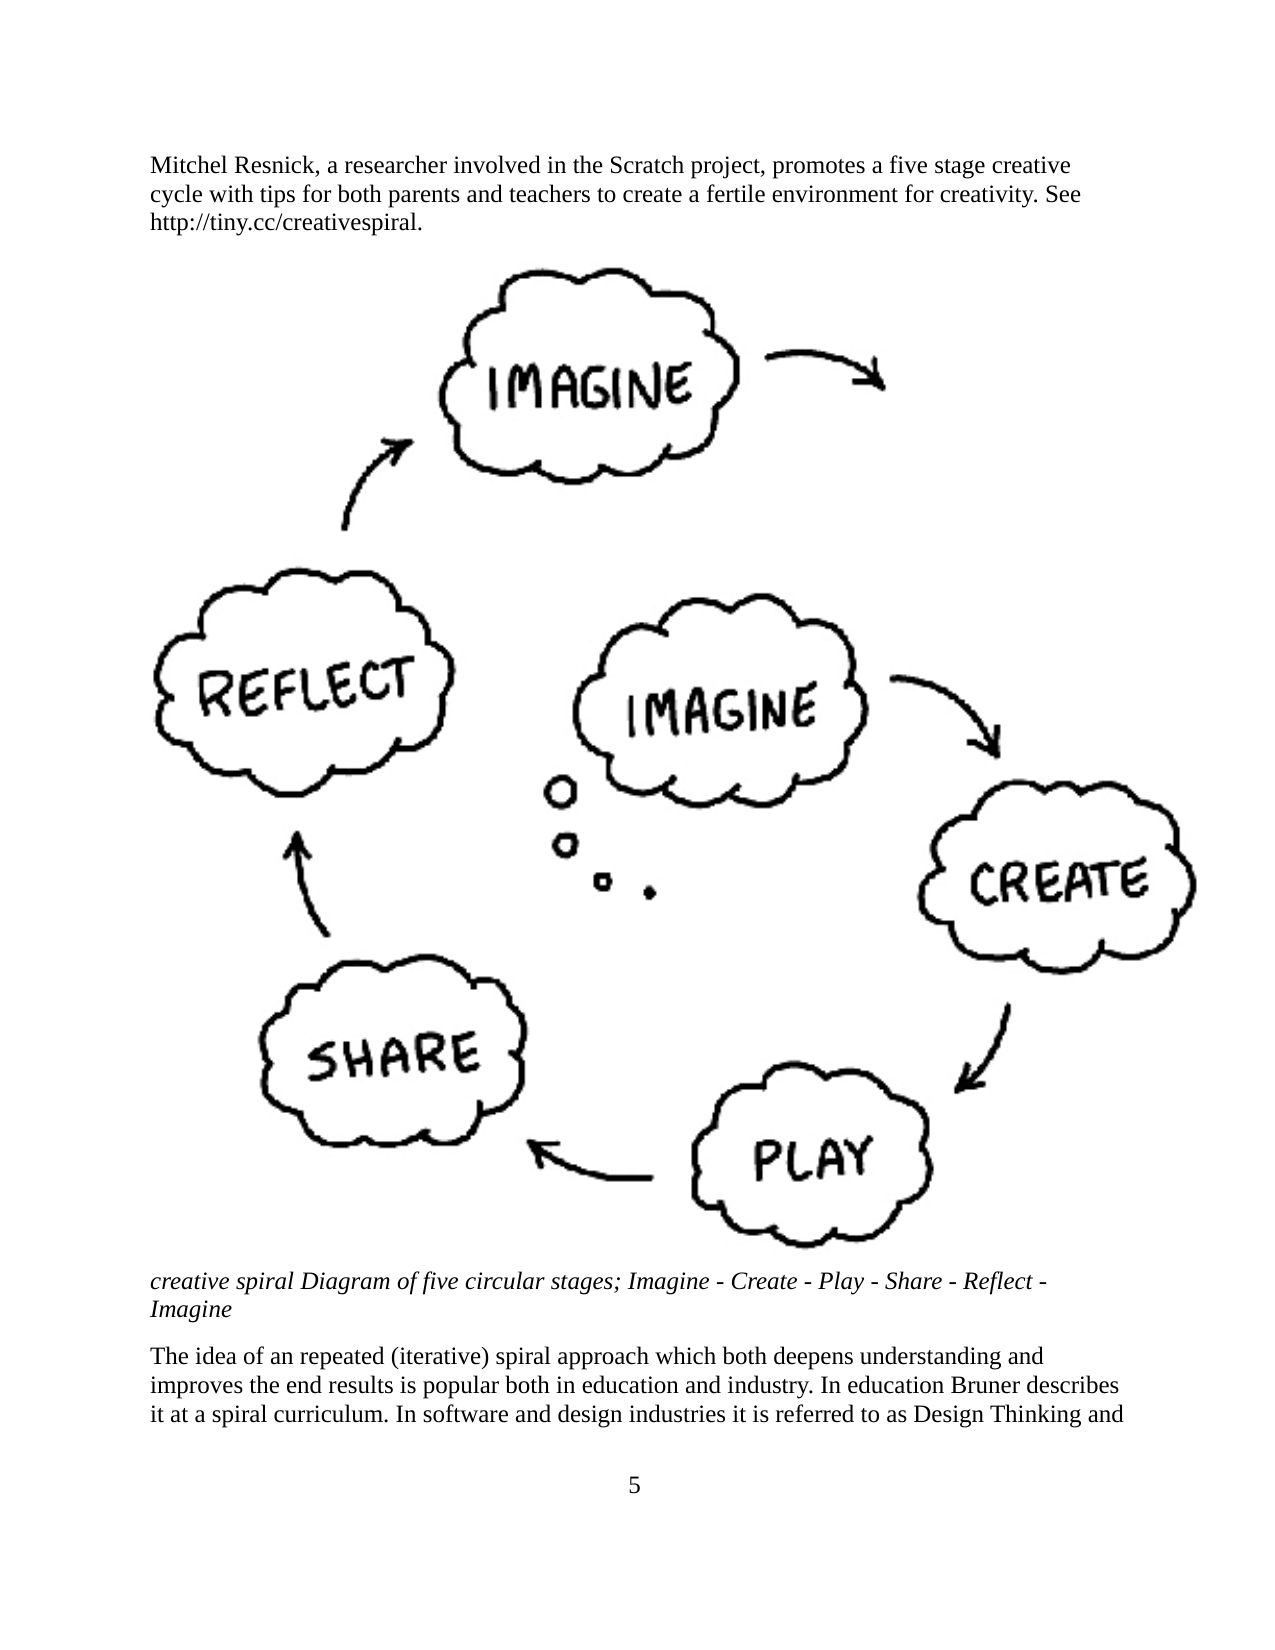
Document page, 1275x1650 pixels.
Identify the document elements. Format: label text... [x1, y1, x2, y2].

text creative spiral Diagram of five circular stages; Imagine - Create - Play - Share - Reflect - Imagine [150, 1261, 1125, 1323]
text Mitchel Resnick, a researcher involved in the Scratch project, promotes a five stage creative cycle with tips for both parents and teachers to create a fertile environment for creativity. See http://tiny.cc/creativespiral. [150, 150, 1125, 236]
picture [150, 254, 1200, 1261]
text The idea of an repeated (iterative) spiral approach which both deepens understanding and improves the end results is popular both in education and industry. In education Bruner describes it at a spiral curriculum. In software and design industries it is referred to as Design Thinking and [150, 1341, 1125, 1427]
